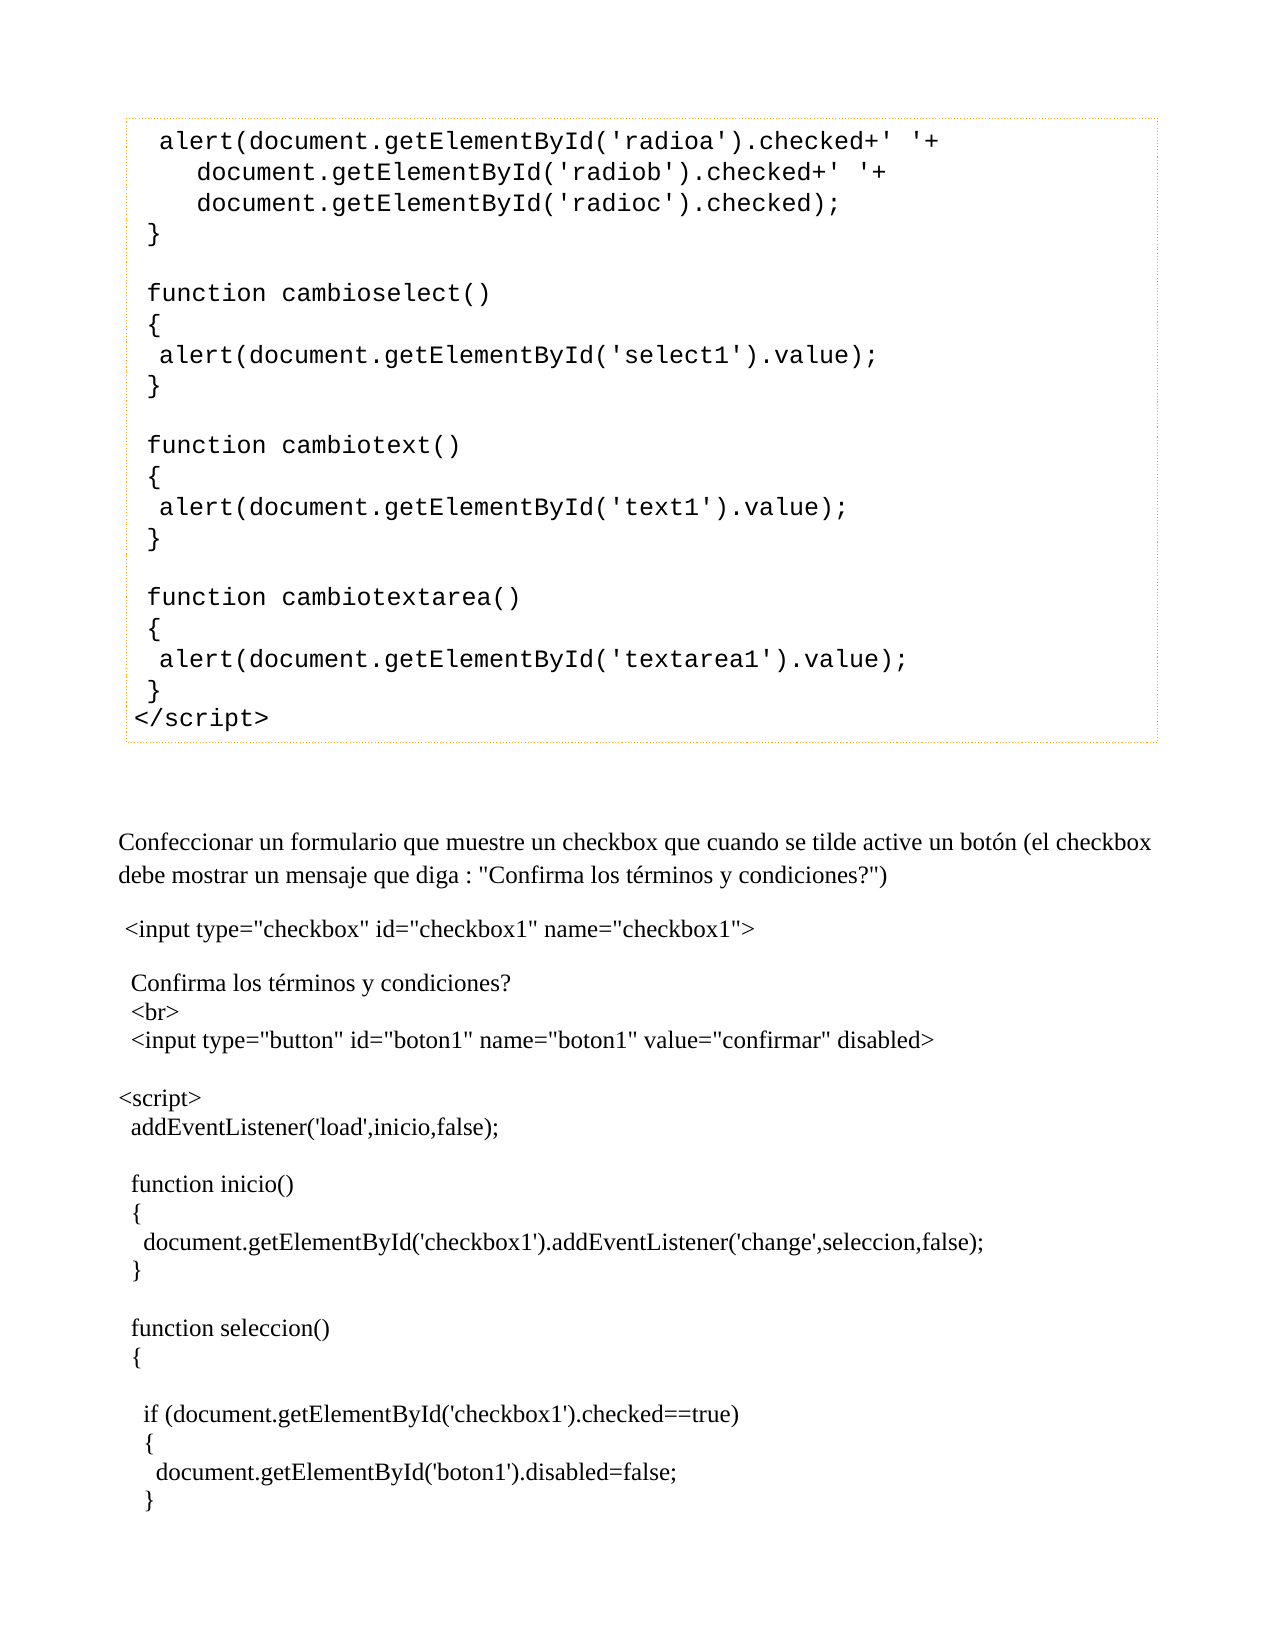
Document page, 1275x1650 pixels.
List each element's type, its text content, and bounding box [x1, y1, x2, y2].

text alert(document.getElementById('select1').value); [126, 332, 1157, 363]
text { [118, 1342, 1157, 1370]
text { [126, 301, 1157, 332]
text <input type="checkbox" id="checkbox1" name="checkbox1"> [118, 914, 1157, 943]
text if (document.getElementById('checkbox1').checked==true) [118, 1399, 1157, 1428]
text Confeccionar un formulario que muestre un checkbox que cuando se tilde active un botón (el checkbox debe mostrar un mensaje que diga : "Confirma los términos y condiciones?") [118, 827, 1157, 889]
text } [126, 363, 1157, 401]
text addEventListener('load',inicio,false); [118, 1112, 1157, 1140]
text function cambioselect() [126, 270, 1157, 301]
text Confirma los términos y condiciones? [118, 968, 1157, 997]
text function cambiotextarea() [126, 574, 1157, 605]
text <script> [118, 1083, 1157, 1112]
text function cambiotext() [126, 422, 1157, 453]
text } [126, 211, 1157, 249]
text { [126, 605, 1157, 636]
text } [126, 515, 1157, 553]
text } [126, 667, 1157, 698]
text document.getElementById('boton1').disabled=false; [118, 1457, 1157, 1485]
text <br> [118, 997, 1157, 1025]
text document.getElementById('radioc').checked); [126, 180, 1157, 211]
text document.getElementById('checkbox1').addEventListener('change',seleccion,false); [118, 1227, 1157, 1255]
text } [118, 1485, 1157, 1514]
text alert(document.getElementById('textarea1').value); [126, 636, 1157, 667]
text { [118, 1428, 1157, 1457]
text { [126, 453, 1157, 484]
text } [118, 1255, 1157, 1284]
text function seleccion() [118, 1313, 1157, 1342]
text function inicio() [118, 1169, 1157, 1198]
text </script> [126, 698, 1157, 742]
text { [118, 1198, 1157, 1227]
text document.getElementById('radiob').checked+' '+ [126, 149, 1157, 180]
text alert(document.getElementById('radioa').checked+' '+ [126, 118, 1157, 149]
text alert(document.getElementById('text1').value); [126, 484, 1157, 515]
text <input type="button" id="boton1" name="boton1" value="confirmar" disabled> [118, 1025, 1157, 1054]
